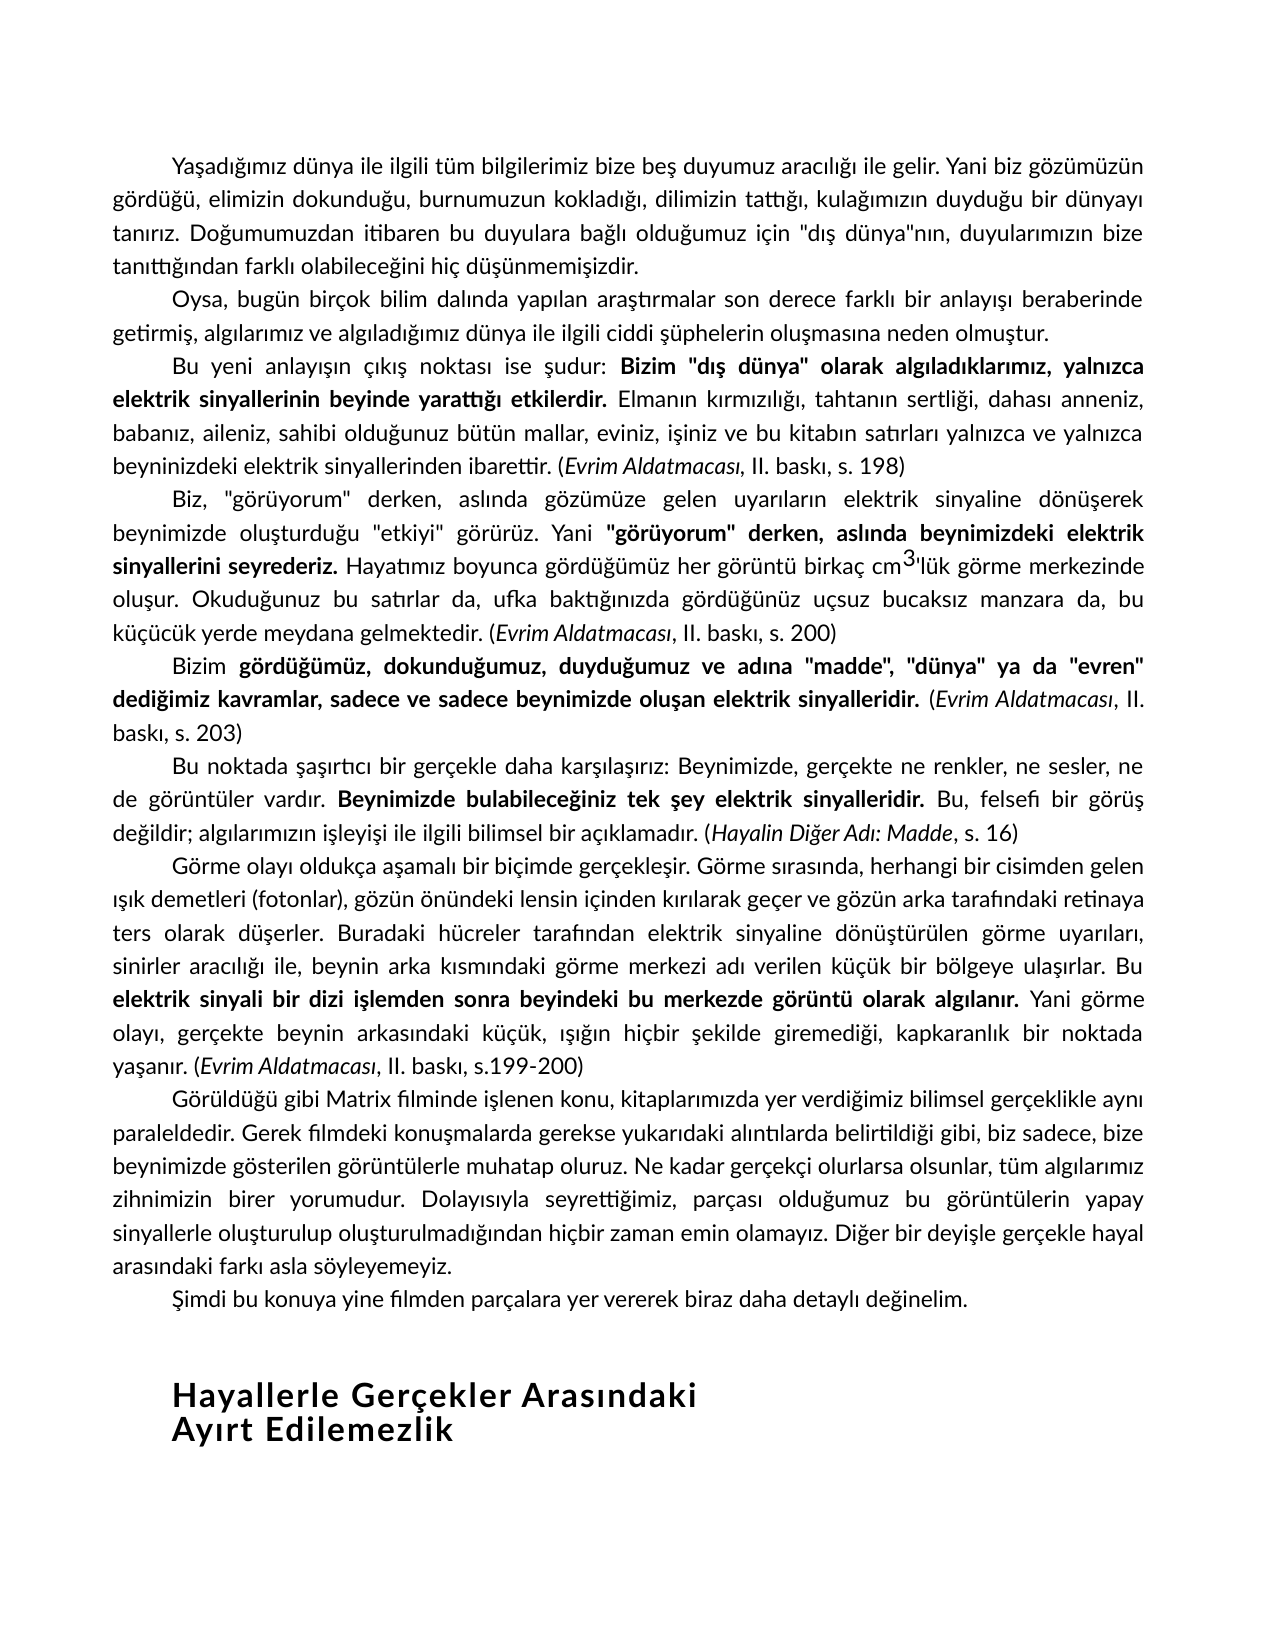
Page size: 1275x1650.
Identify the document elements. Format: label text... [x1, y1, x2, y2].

text Ayırt Edilemezlik [112, 1414, 1145, 1448]
text Bizim gördüğümüz, dokunduğumuz, duyduğumuz ve adına "madde", "dünya" ya da "evren" dediğimiz kavramlar, sadece ve sadece beynimizde oluşan elektrik sinyalleridir. (Evrim Aldatmacası, II. baskı, s. 203) [112, 648, 1145, 748]
text Hayallerle Gerçekler Arasındaki [112, 1381, 1145, 1414]
text Biz, "görüyorum" derken, aslında gözümüze gelen uyarıların elektrik sinyaline dönüşerek beynimizde oluşturduğu "etkiyi" görürüz. Yani "görüyorum" derken, aslında beynimizdeki elektrik sinyallerini seyrederiz. Hayatımız boyunca gördüğümüz her görüntü birkaç cm3'lük görme merkezinde oluşur. Okuduğunuz bu satırlar da, ufka baktığınızda gördüğünüz uçsuz bucaksız manzara da, bu küçücük yerde meydana gelmektedir. (Evrim Aldatmacası, II. baskı, s. 200) [112, 481, 1145, 648]
text Oysa, bugün birçok bilim dalında yapılan araştırmalar son derece farklı bir anlayışı beraberinde getirmiş, algılarımız ve algıladığımız dünya ile ilgili ciddi şüphelerin oluşmasına neden olmuştur. [112, 281, 1145, 348]
text Görüldüğü gibi Matrix filminde işlenen konu, kitaplarımızda yer verdiğimiz bilimsel gerçeklikle aynı paraleldedir. Gerek filmdeki konuşmalarda gerekse yukarıdaki alıntılarda belirtildiği gibi, biz sadece, bize beynimizde gösterilen görüntülerle muhatap oluruz. Ne kadar gerçekçi olurlarsa olsunlar, tüm algılarımız zihnimizin birer yorumudur. Dolayısıyla seyrettiğimiz, parçası olduğumuz bu görüntülerin yapay sinyallerle oluşturulup oluşturulmadığından hiçbir zaman emin olamayız. Diğer bir deyişle gerçekle hayal arasındaki farkı asla söyleyemeyiz. [112, 1081, 1145, 1281]
text Bu yeni anlayışın çıkış noktası ise şudur: Bizim "dış dünya" olarak algıladıklarımız, yalnızca elektrik sinyallerinin beyinde yarattığı etkilerdir. Elmanın kırmızılığı, tahtanın sertliği, dahası anneniz, babanız, aileniz, sahibi olduğunuz bütün mallar, eviniz, işiniz ve bu kitabın satırları yalnızca ve yalnızca beyninizdeki elektrik sinyallerinden ibarettir. (Evrim Aldatmacası, II. baskı, s. 198) [112, 348, 1145, 481]
text Görme olayı oldukça aşamalı bir biçimde gerçekleşir. Görme sırasında, herhangi bir cisimden gelen ışık demetleri (fotonlar), gözün önündeki lensin içinden kırılarak geçer ve gözün arka tarafındaki retinaya ters olarak düşerler. Buradaki hücreler tarafından elektrik sinyaline dönüştürülen görme uyarıları, sinirler aracılığı ile, beynin arka kısmındaki görme merkezi adı verilen küçük bir bölgeye ulaşırlar. Bu elektrik sinyali bir dizi işlemden sonra beyindeki bu merkezde görüntü olarak algılanır. Yani görme olayı, gerçekte beynin arkasındaki küçük, ışığın hiçbir şekilde giremediği, kapkaranlık bir noktada yaşanır. (Evrim Aldatmacası, II. baskı, s.199-200) [112, 848, 1145, 1081]
text Yaşadığımız dünya ile ilgili tüm bilgilerimiz bize beş duyumuz aracılığı ile gelir. Yani biz gözümüzün gördüğü, elimizin dokunduğu, burnumuzun kokladığı, dilimizin tattığı, kulağımızın duyduğu bir dünyayı tanırız. Doğumumuzdan itibaren bu duyulara bağlı olduğumuz için "dış dünya"nın, duyularımızın bize tanıttığından farklı olabileceğini hiç düşünmemişizdir. [112, 148, 1145, 281]
text Şimdi bu konuya yine filmden parçalara yer vererek biraz daha detaylı değinelim. [112, 1281, 1145, 1314]
text Bu noktada şaşırtıcı bir gerçekle daha karşılaşırız: Beynimizde, gerçekte ne renkler, ne sesler, ne de görüntüler vardır. Beynimizde bulabileceğiniz tek şey elektrik sinyalleridir. Bu, felsefi bir görüş değildir; algılarımızın işleyişi ile ilgili bilimsel bir açıklamadır. (Hayalin Diğer Adı: Madde, s. 16) [112, 748, 1145, 848]
